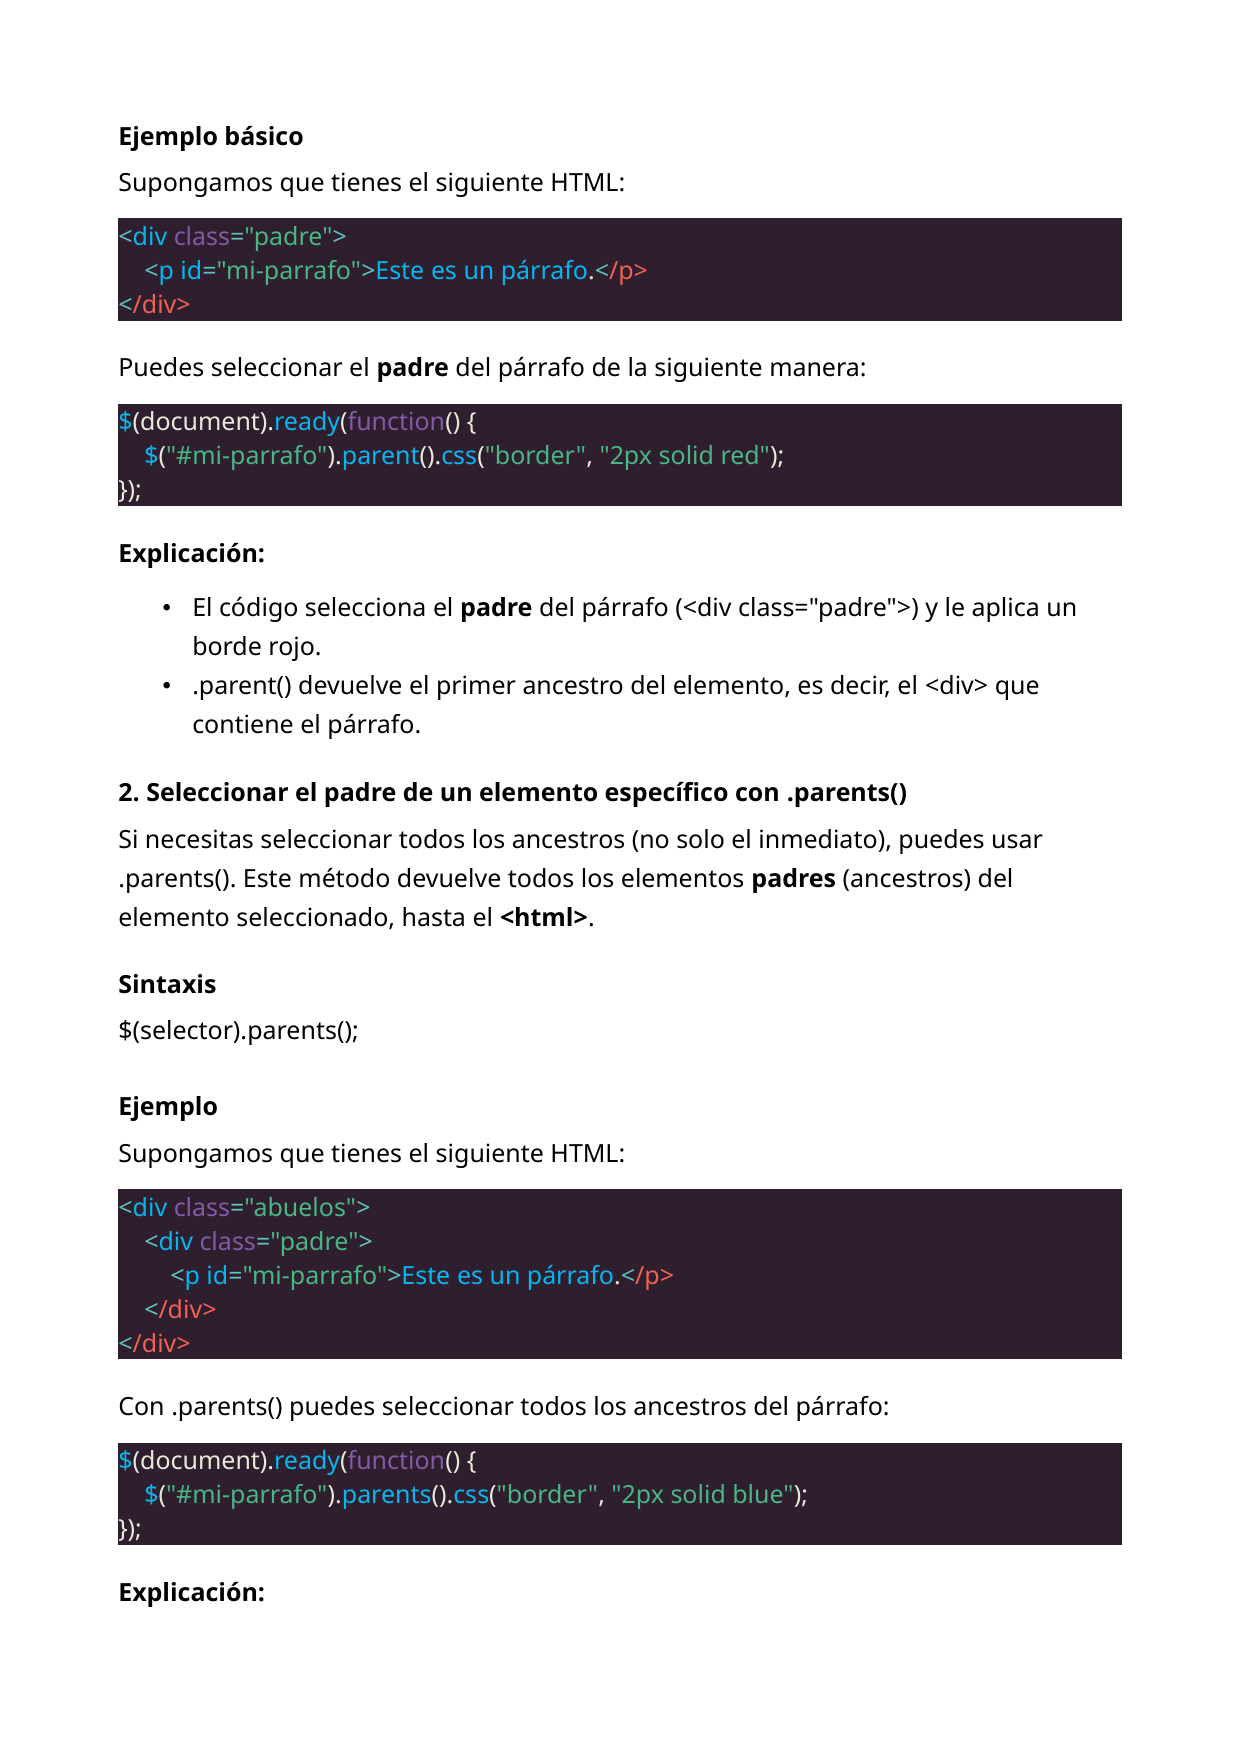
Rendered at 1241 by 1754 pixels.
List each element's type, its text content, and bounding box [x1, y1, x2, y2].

subtitle 2. Seleccionar el padre de un elemento específico con .parents() [118, 775, 1122, 809]
text Si necesitas seleccionar todos los ancestros (no solo el inmediato), puedes usar .parents(). Este método devuelve todos los elementos padres (ancestros) del elemento seleccionado, hasta el <html>. [118, 822, 1122, 934]
text </div> [118, 1291, 1122, 1325]
text <p id="mi-parrafo">Este es un párrafo.</p> [118, 252, 1122, 287]
text Explicación: [118, 536, 1122, 569]
text <div class="abuelos"> [118, 1189, 1122, 1223]
list El código selecciona el padre del párrafo (<div class="padre">) y le aplica un borde rojo. [162, 589, 1122, 662]
text Puedes seleccionar el padre del párrafo de la siguiente manera: [118, 350, 1122, 384]
text <p id="mi-parrafo">Este es un párrafo.</p> [118, 1257, 1122, 1291]
text Explicación: [118, 1574, 1122, 1608]
subtitle Ejemplo básico [118, 118, 1122, 152]
text <div class="padre"> [118, 1223, 1122, 1257]
text $(selector).parents(); [118, 1013, 1122, 1047]
subtitle Ejemplo [118, 1089, 1122, 1123]
text <div class="padre"> [118, 218, 1122, 252]
text $(document).ready(function() { [118, 1443, 1122, 1477]
text Supongamos que tienes el siguiente HTML: [118, 165, 1122, 199]
subtitle Sintaxis [118, 966, 1122, 1000]
text </div> [118, 1325, 1122, 1359]
list .parent() devuelve el primer ancestro del elemento, es decir, el <div> que contiene el párrafo. [162, 668, 1122, 741]
text Supongamos que tienes el siguiente HTML: [118, 1135, 1122, 1169]
text }); [118, 472, 1122, 506]
text Con .parents() puedes seleccionar todos los ancestros del párrafo: [118, 1389, 1122, 1423]
text $(document).ready(function() { [118, 404, 1122, 438]
text $("#mi-parrafo").parents().css("border", "2px solid blue"); [118, 1477, 1122, 1511]
text }); [118, 1511, 1122, 1545]
text $("#mi-parrafo").parent().css("border", "2px solid red"); [118, 438, 1122, 472]
text </div> [118, 287, 1122, 321]
